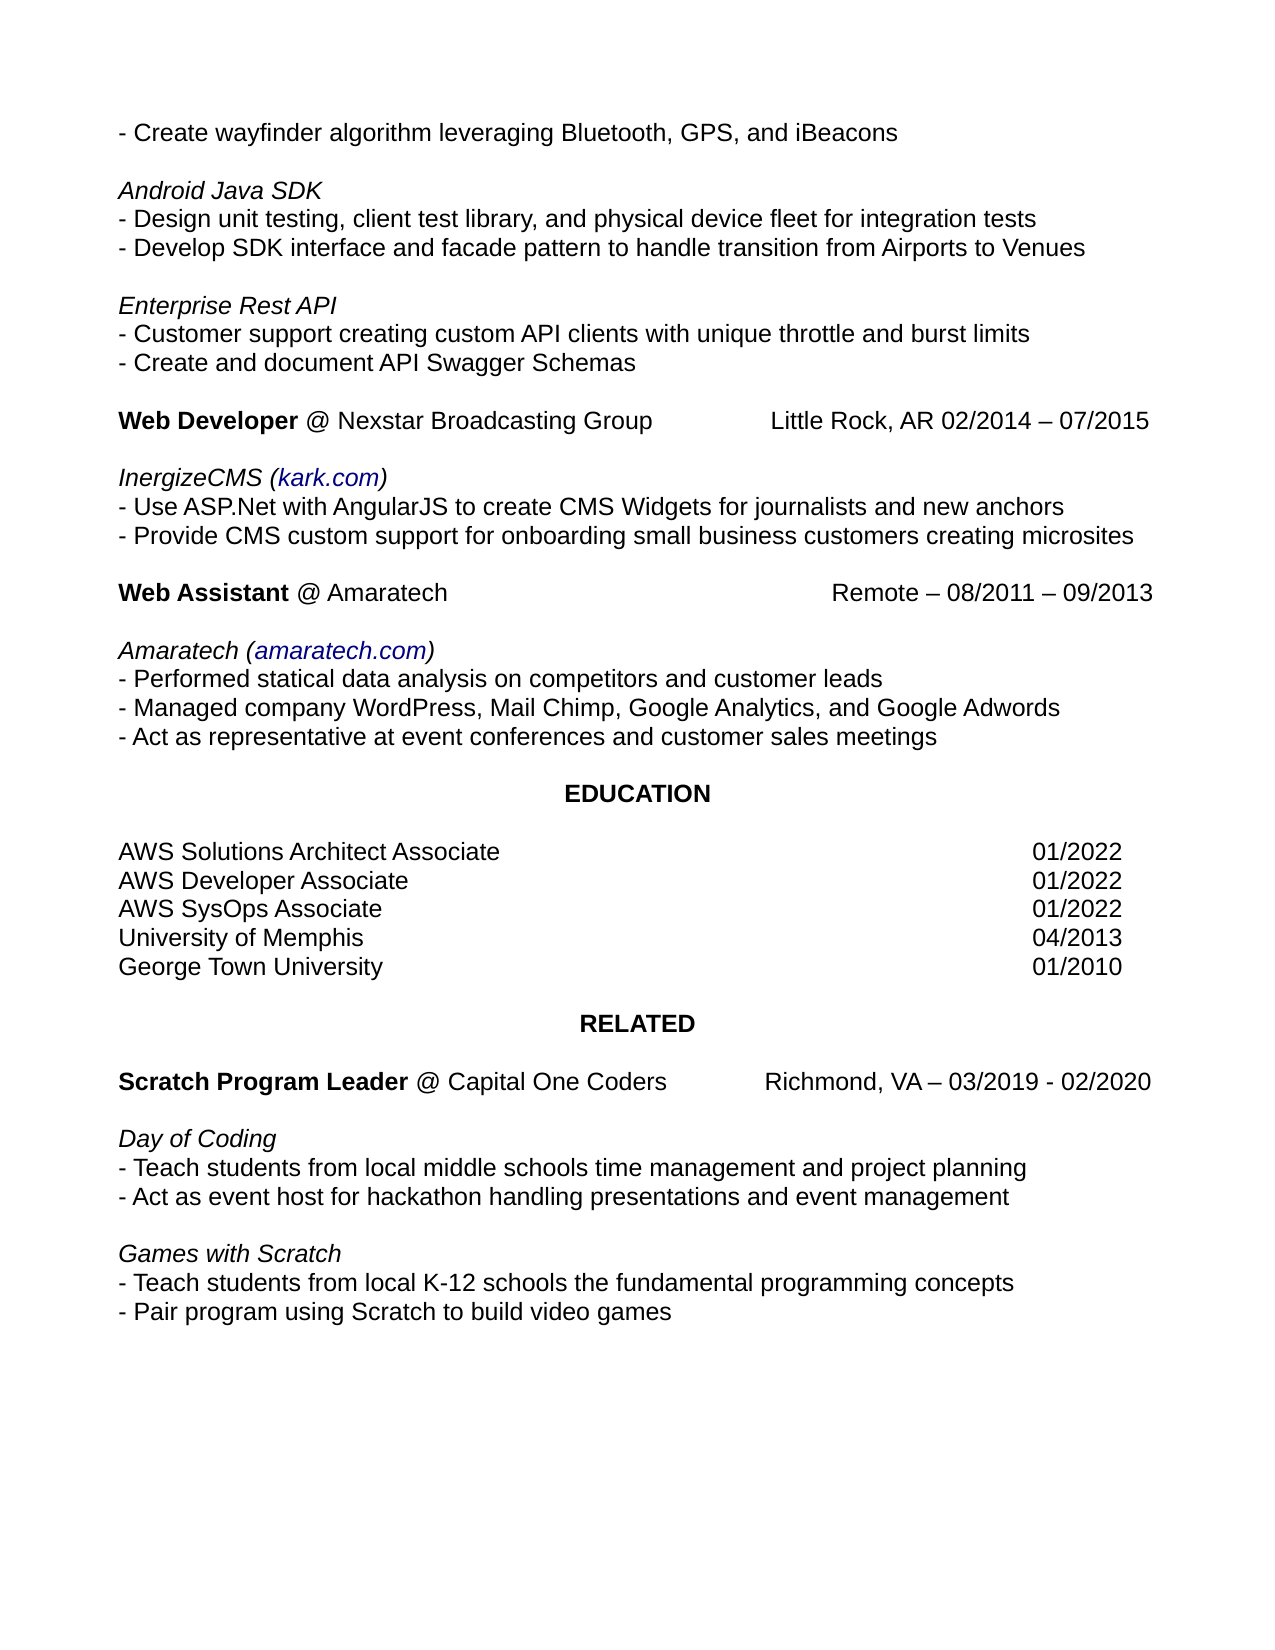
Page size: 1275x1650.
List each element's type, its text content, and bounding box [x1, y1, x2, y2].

text EDUCATION [118, 779, 1157, 808]
text - Managed company WordPress, Mail Chimp, Google Analytics, and Google Adwords [118, 693, 1157, 722]
text - Design unit testing, client test library, and physical device fleet for integration tests [118, 204, 1157, 233]
text - Provide CMS custom support for onboarding small business customers creating microsites [118, 521, 1157, 549]
text InergizeCMS (kark.com) [118, 463, 1157, 492]
text - Teach students from local K-12 schools the fundamental programming concepts [118, 1268, 1157, 1297]
text - Create wayfinder algorithm leveraging Bluetooth, GPS, and iBeacons [118, 118, 1157, 147]
text George Town University 01/2010 [118, 952, 1157, 981]
text University of Memphis 04/2013 [118, 923, 1157, 952]
text AWS SysOps Associate 01/2022 [118, 894, 1157, 923]
text - Create and document API Swagger Schemas [118, 348, 1157, 377]
text Games with Scratch [118, 1239, 1157, 1268]
text AWS Solutions Architect Associate 01/2022 [118, 837, 1157, 866]
text Scratch Program Leader @ Capital One Coders Richmond, VA – 03/2019 - 02/2020 [118, 1067, 1157, 1096]
text Amaratech (amaratech.com) [118, 636, 1157, 664]
text - Act as representative at event conferences and customer sales meetings [118, 722, 1157, 751]
text - Teach students from local middle schools time management and project planning [118, 1153, 1157, 1182]
text - Use ASP.Net with AngularJS to create CMS Widgets for journalists and new anchors [118, 492, 1157, 521]
text RELATED [118, 1009, 1157, 1038]
text - Performed statical data analysis on competitors and customer leads [118, 664, 1157, 693]
text - Pair program using Scratch to build video games [118, 1297, 1157, 1326]
text Android Java SDK [118, 176, 1157, 204]
text AWS Developer Associate 01/2022 [118, 866, 1157, 894]
text Web Assistant @ Amaratech Remote – 08/2011 – 09/2013 [118, 578, 1157, 607]
text - Act as event host for hackathon handling presentations and event management [118, 1182, 1157, 1211]
text Day of Coding [118, 1124, 1157, 1153]
text Web Developer @ Nexstar Broadcasting Group Little Rock, AR 02/2014 – 07/2015 [118, 406, 1157, 434]
text - Develop SDK interface and facade pattern to handle transition from Airports to Venues [118, 233, 1157, 262]
text - Customer support creating custom API clients with unique throttle and burst limits [118, 319, 1157, 348]
text Enterprise Rest API [118, 291, 1157, 319]
